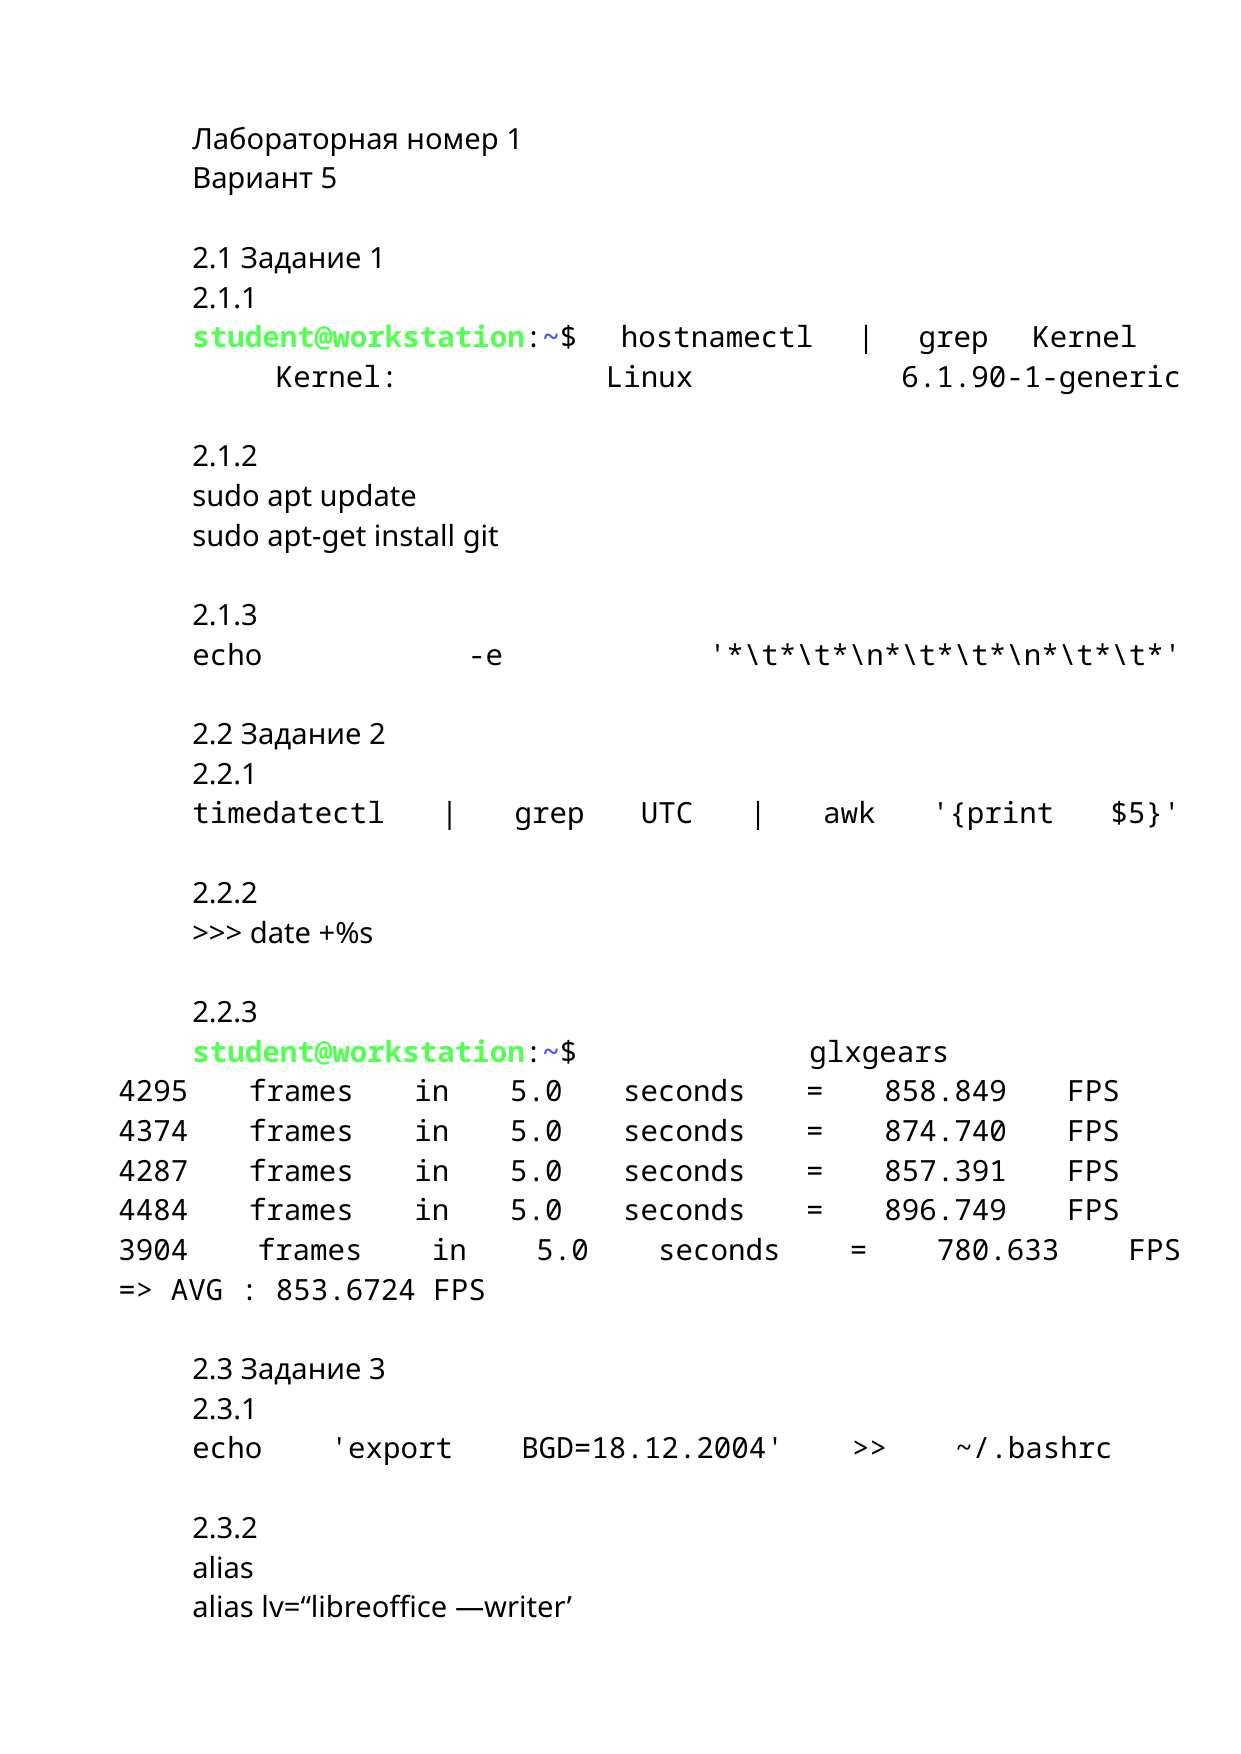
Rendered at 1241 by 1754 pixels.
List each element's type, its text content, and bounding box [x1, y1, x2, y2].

text alias [118, 1547, 1181, 1587]
text student@workstation:~$ glxgears 4295 frames in 5.0 seconds = 858.849 FPS 4374 frames in 5.0 seconds = 874.740 FPS 4287 frames in 5.0 seconds = 857.391 FPS 4484 frames in 5.0 seconds = 896.749 FPS 3904 frames in 5.0 seconds = 780.633 FPS => AVG : 853.6724 FPS [118, 1031, 1181, 1309]
text 2.1.3 [118, 594, 1181, 634]
text 2.2 Задание 2 [118, 713, 1181, 753]
text 2.2.1 [118, 753, 1181, 793]
text 2.2.2 [118, 872, 1181, 912]
text Лабораторная номер 1 [118, 118, 1181, 158]
text 2.3.1 [118, 1388, 1181, 1428]
text echo 'export BGD=18.12.2004' >> ~/.bashrc [118, 1428, 1181, 1507]
text student@workstation:~$ hostnamectl | grep Kernel Kernel: Linux 6.1.90-1-generic [118, 317, 1181, 436]
text timedatectl | grep UTC | awk '{print $5}' [118, 793, 1181, 872]
text sudo apt-get install git [118, 515, 1181, 555]
text 2.2.3 [118, 991, 1181, 1031]
text 2.1.1 [118, 277, 1181, 317]
text 2.3.2 [118, 1507, 1181, 1547]
text 2.1 Задание 1 [118, 237, 1181, 277]
text >>> date +%s [118, 912, 1181, 952]
text sudo apt update [118, 475, 1181, 515]
text 2.1.2 [118, 436, 1181, 475]
text echo -e '*\t*\t*\n*\t*\t*\n*\t*\t*' [118, 634, 1181, 713]
text 2.3 Задание 3 [118, 1348, 1181, 1388]
text Вариант 5 [118, 158, 1181, 197]
text alias lv=“libreoffice —writer’ [118, 1587, 1181, 1626]
